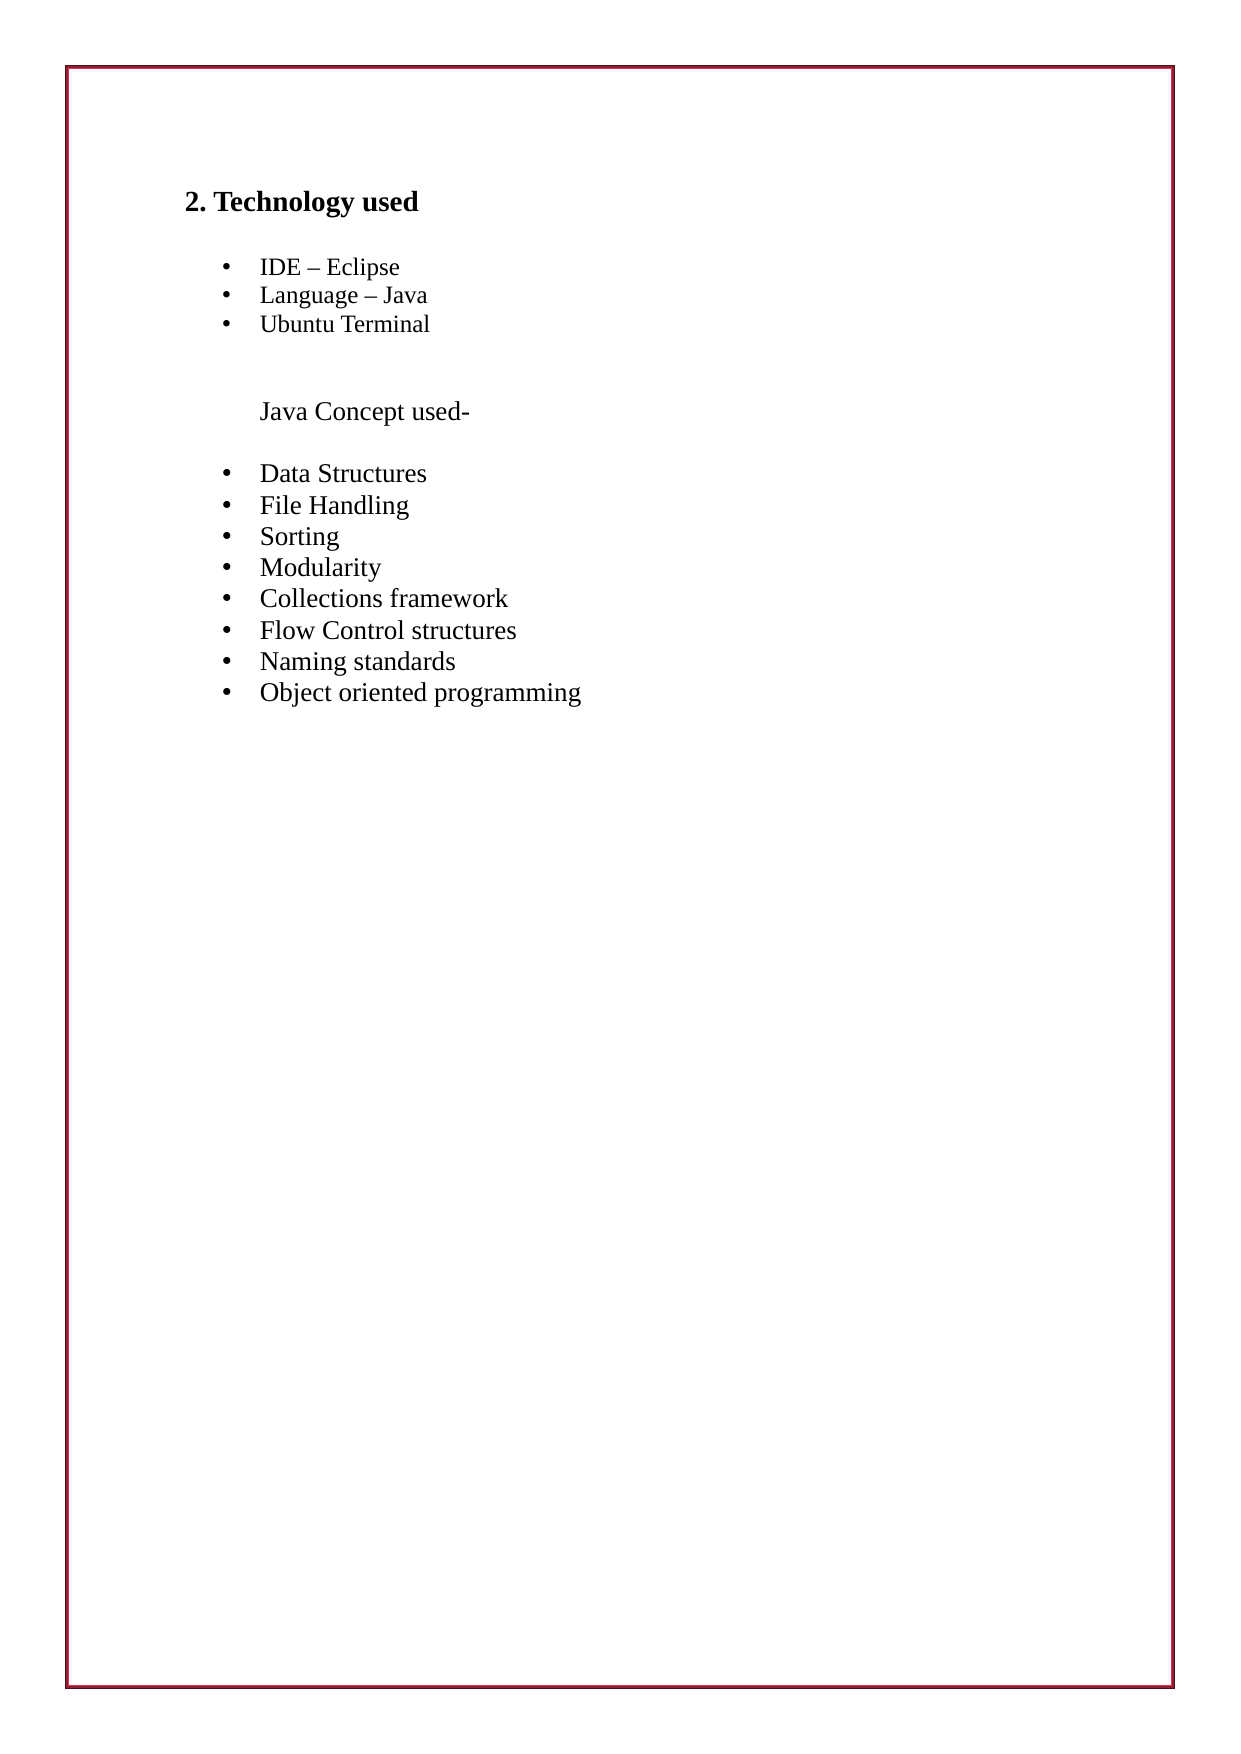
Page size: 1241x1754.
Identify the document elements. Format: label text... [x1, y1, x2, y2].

list IDE – Eclipse [222, 252, 1056, 280]
list Modularity [222, 551, 1056, 583]
list Data Structures [222, 458, 1056, 489]
list Sorting [222, 520, 1056, 551]
list Naming standards [222, 645, 1056, 676]
list Ubuntu Terminal [222, 309, 1056, 338]
list Collections framework [222, 583, 1056, 614]
list Language – Java [222, 280, 1056, 309]
list File Handling [222, 489, 1056, 520]
list Object oriented programming [222, 676, 1056, 708]
text 2. Technology used [184, 184, 1056, 218]
list Flow Control structures [222, 614, 1056, 645]
text Java Concept used- [184, 395, 1056, 426]
